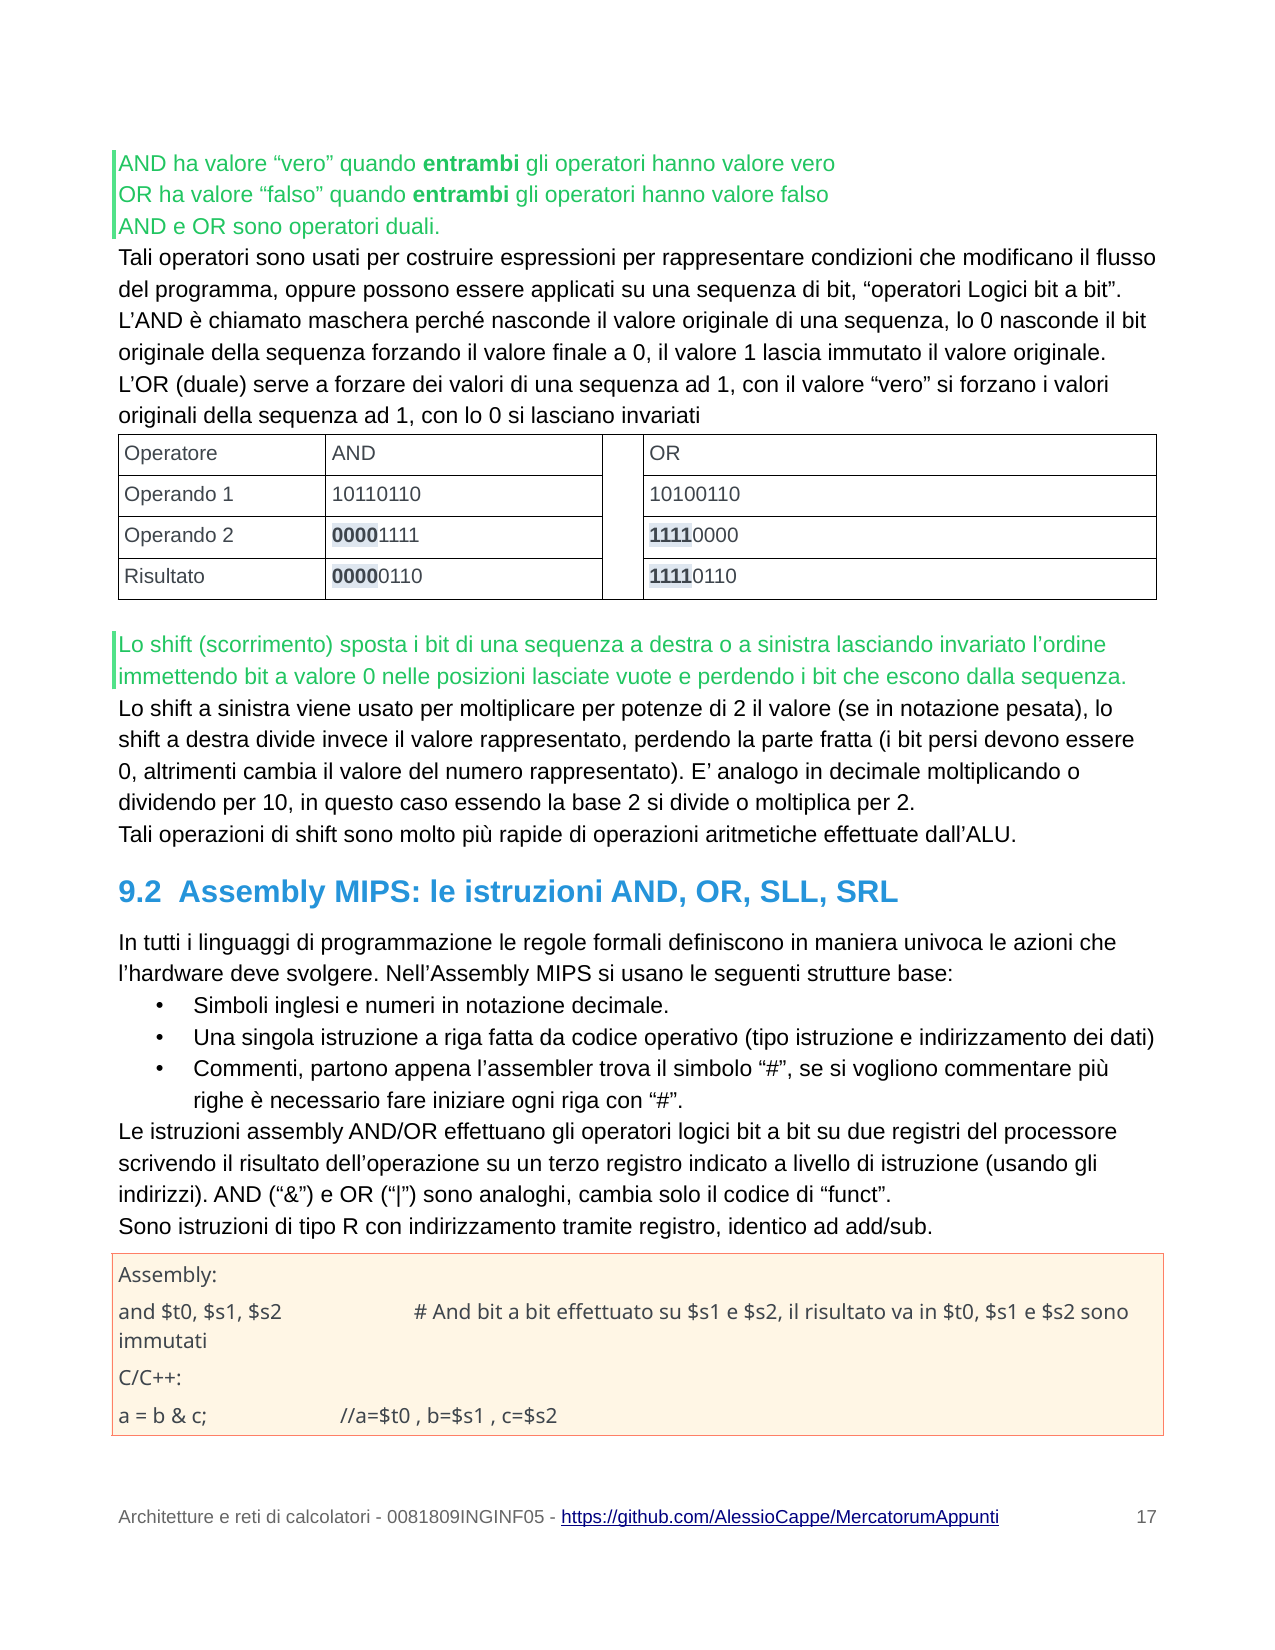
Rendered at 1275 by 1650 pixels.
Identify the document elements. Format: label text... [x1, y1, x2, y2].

text Assembly: [113, 1254, 1163, 1288]
table_header AND [326, 435, 602, 475]
table_cell Risultato [119, 559, 325, 599]
text Sono istruzioni di tipo R con indirizzamento tramite registro, identico ad add/sub. [118, 1213, 1157, 1239]
list Una singola istruzione a riga fatta da codice operativo (tipo istruzione e indirizzamento dei dati) [156, 1023, 1157, 1050]
text OR ha valore “falso” quando entrambi gli operatori hanno valore falso [116, 181, 1157, 208]
text AND ha valore “vero” quando entrambi gli operatori hanno valore vero [116, 150, 1157, 176]
table_cell Operando 2 [119, 517, 325, 557]
table_cell 10100110 [644, 476, 1156, 516]
text Lo shift (scorrimento) sposta i bit di una sequenza a destra o a sinistra lasciando invariato l’ordine immettendo bit a valore 0 nelle posizioni lasciate vuote e perdendo i bit che escono dalla sequenza. [116, 631, 1157, 689]
table_cell 10110110 [326, 476, 602, 516]
text and $t0, $s1, $s2 # And bit a bit effettuato su $s1 e $s2, il risultato va in $t0, $s1 e $s2 sono immutati [113, 1291, 1163, 1354]
table_cell 00001111 [326, 517, 602, 557]
text a = b & c; //a=$t0 , b=$s1 , c=$s2 [113, 1394, 1163, 1435]
table_cell 11110000 [644, 517, 1156, 557]
text Le istruzioni assembly AND/OR effettuano gli operatori logici bit a bit su due registri del processore scrivendo il risultato dell’operazione su un terzo registro indicato a livello di istruzione (usando gli indirizzi). AND (“&”) e OR (“|”) sono analoghi, cambia solo il codice di “funct”. [118, 1118, 1157, 1208]
text C/C++: [113, 1357, 1163, 1392]
table_cell 11110110 [644, 559, 1156, 599]
table_header [603, 435, 643, 599]
table_header OR [644, 435, 1156, 475]
table_cell 00000110 [326, 559, 602, 599]
text L’OR (duale) serve a forzare dei valori di una sequenza ad 1, con il valore “vero” si forzano i valori originali della sequenza ad 1, con lo 0 si lasciano invariati [118, 371, 1157, 428]
list Simboli inglesi e numeri in notazione decimale. [156, 992, 1157, 1018]
text Lo shift a sinistra viene usato per moltiplicare per potenze di 2 il valore (se in notazione pesata), lo shift a destra divide invece il valore rappresentato, perdendo la parte fratta (i bit persi devono essere 0, altrimenti cambia il valore del numero rappresentato). E’ analogo in decimale moltiplicando o dividendo per 10, in questo caso essendo la base 2 si divide o moltiplica per 2. [118, 694, 1157, 816]
subtitle Assembly MIPS: le istruzioni AND, OR, SLL, SRL [118, 873, 1157, 909]
text AND e OR sono operatori duali. [116, 213, 1157, 239]
text Tali operazioni di shift sono molto più rapide di operazioni aritmetiche effettuate dall’ALU. [118, 821, 1157, 847]
text Tali operatori sono usati per costruire espressioni per rappresentare condizioni che modificano il flusso del programma, oppure possono essere applicati su una sequenza di bit, “operatori Logici bit a bit”. [118, 244, 1157, 302]
table_header Operatore [119, 435, 325, 475]
text L’AND è chiamato maschera perché nasconde il valore originale di una sequenza, lo 0 nasconde il bit originale della sequenza forzando il valore finale a 0, il valore 1 lascia immutato il valore originale. [118, 307, 1157, 365]
text In tutti i linguaggi di programmazione le regole formali definiscono in maniera univoca le azioni che l’hardware deve svolgere. Nell’Assembly MIPS si usano le seguenti strutture base: [118, 929, 1157, 987]
list Commenti, partono appena l’assembler trova il simbolo “#”, se si vogliono commentare più righe è necessario fare iniziare ogni riga con “#”. [156, 1055, 1157, 1113]
table_cell Operando 1 [119, 476, 325, 516]
